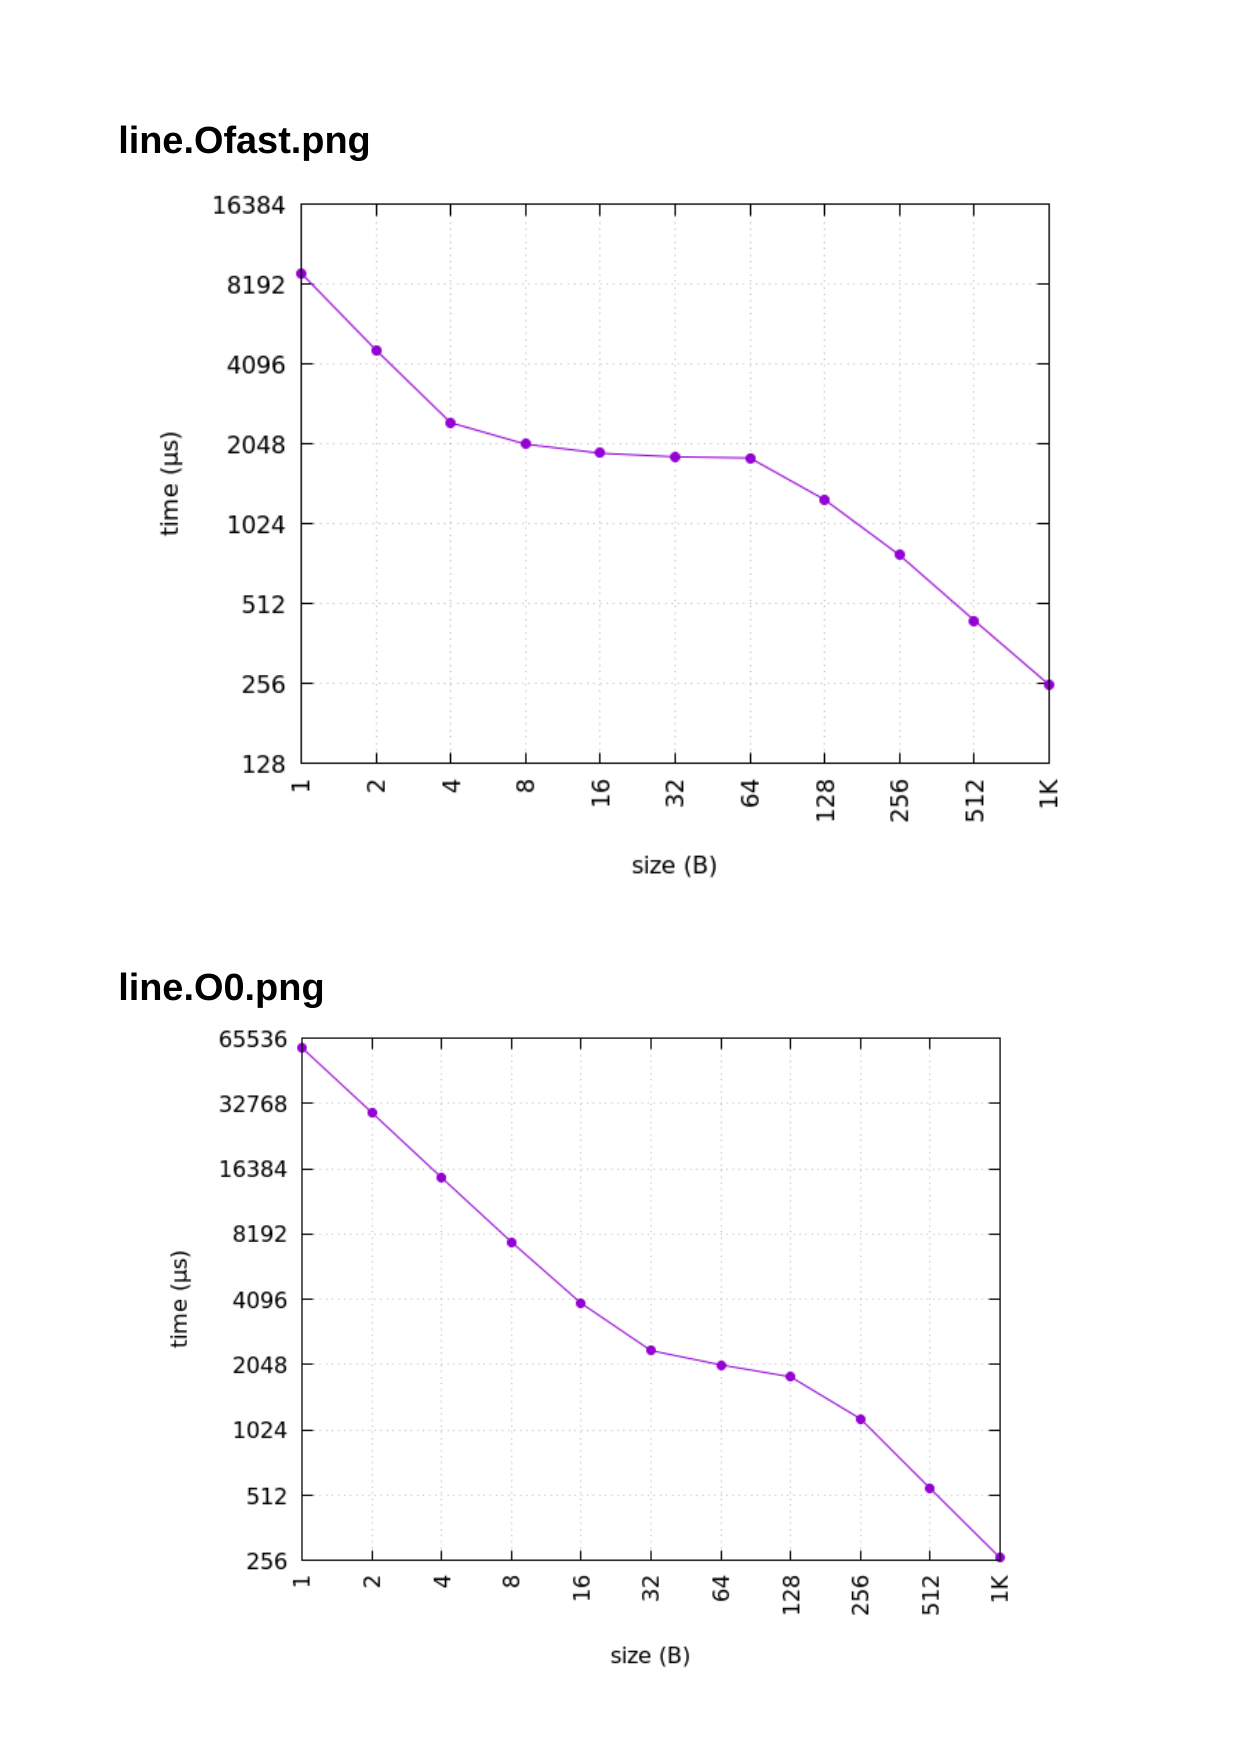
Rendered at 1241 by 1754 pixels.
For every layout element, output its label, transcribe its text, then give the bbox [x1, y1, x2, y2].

subtitle line.Ofast.png [118, 118, 1122, 162]
picture [158, 1010, 1041, 1673]
subtitle line.O0.png [118, 964, 1122, 1008]
picture [147, 174, 1093, 884]
